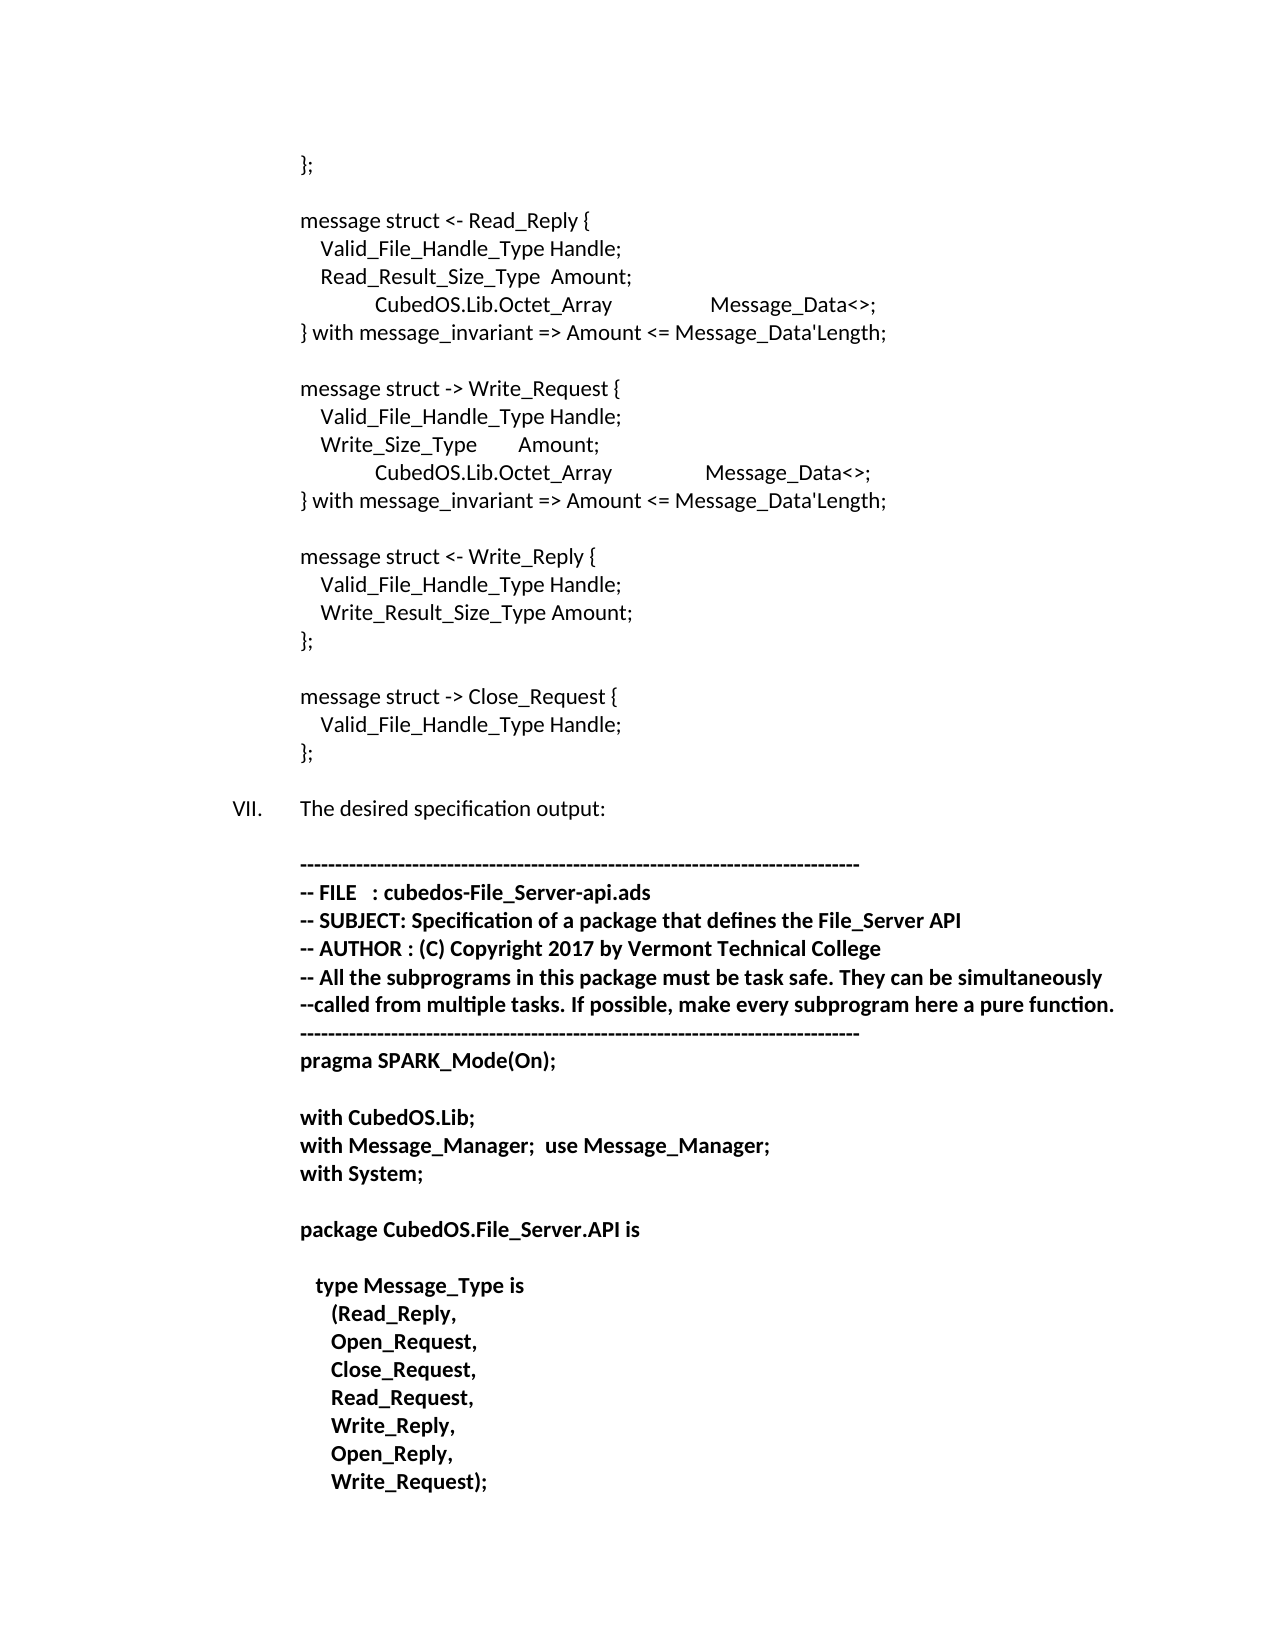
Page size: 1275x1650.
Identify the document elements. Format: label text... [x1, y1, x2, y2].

text message struct -> Write_Request { [300, 374, 1125, 402]
text -- SUBJECT: Specification of a package that defines the File_Server API [300, 907, 1125, 934]
list The desired specification output: [262, 794, 1125, 822]
text (Read_Reply, [300, 1299, 1125, 1327]
text Open_Reply, [300, 1439, 1125, 1467]
text message struct -> Close_Request { [300, 682, 1125, 710]
text Read_Result_Size_Type Amount; [300, 262, 1125, 290]
text Write_Reply, [300, 1411, 1125, 1439]
text Write_Request); [300, 1467, 1125, 1495]
text Close_Request, [300, 1355, 1125, 1383]
text Valid_File_Handle_Type Handle; [300, 234, 1125, 262]
text Valid_File_Handle_Type Handle; [300, 402, 1125, 430]
text -------------------------------------------------------------------------------- [300, 851, 1125, 878]
text with CubedOS.Lib; [300, 1103, 1125, 1131]
text Write_Result_Size_Type Amount; [300, 598, 1125, 626]
text with System; [300, 1159, 1125, 1187]
text -- AUTHOR : (C) Copyright 2017 by Vermont Technical College [300, 934, 1125, 963]
text } with message_invariant => Amount <= Message_Data'Length; [300, 318, 1125, 346]
text --called from multiple tasks. If possible, make every subprogram here a pure function. [300, 991, 1125, 1019]
text pragma SPARK_Mode(On); [300, 1047, 1125, 1075]
text CubedOS.Lib.Octet_Array Message_Data<>; [300, 458, 1125, 486]
text Read_Request, [300, 1383, 1125, 1411]
text }; [300, 738, 1125, 766]
text with Message_Manager; use Message_Manager; [300, 1131, 1125, 1159]
text CubedOS.Lib.Octet_Array Message_Data<>; [300, 290, 1125, 318]
text -- FILE : cubedos-File_Server-api.ads [300, 878, 1125, 907]
text -- All the subprograms in this package must be task safe. They can be simultaneously [300, 963, 1125, 991]
text Open_Request, [300, 1327, 1125, 1355]
text message struct <- Read_Reply { [300, 206, 1125, 234]
text } with message_invariant => Amount <= Message_Data'Length; [300, 486, 1125, 514]
text package CubedOS.File_Server.API is [300, 1215, 1125, 1243]
text Valid_File_Handle_Type Handle; [300, 710, 1125, 738]
text message struct <- Write_Reply { [300, 542, 1125, 570]
text -------------------------------------------------------------------------------- [300, 1019, 1125, 1047]
text Valid_File_Handle_Type Handle; [300, 570, 1125, 598]
text Write_Size_Type Amount; [300, 430, 1125, 458]
text }; [300, 150, 1125, 178]
text }; [300, 626, 1125, 654]
text type Message_Type is [300, 1271, 1125, 1299]
